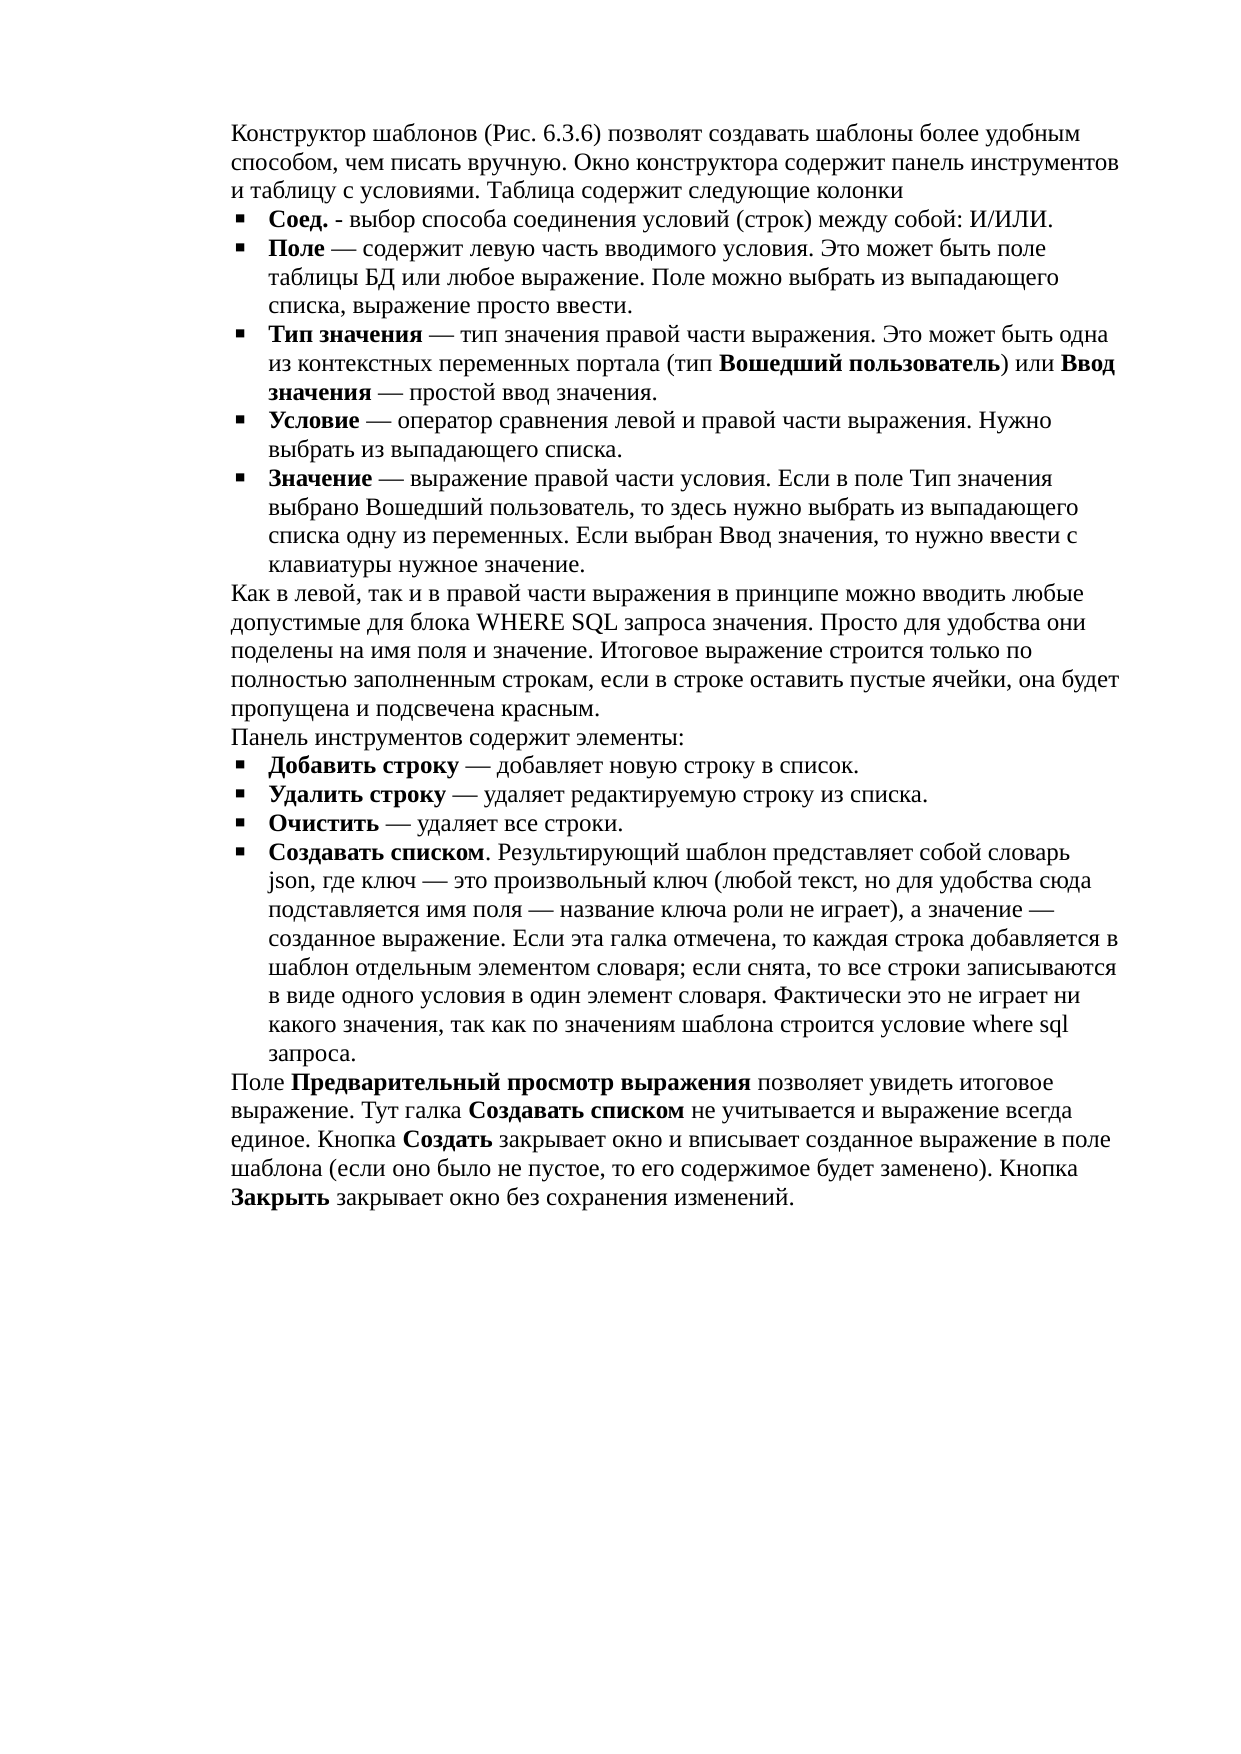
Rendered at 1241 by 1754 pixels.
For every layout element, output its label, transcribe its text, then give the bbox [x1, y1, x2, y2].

list Добавить строку — добавляет новую строку в список. [231, 751, 1122, 779]
list Условие — оператор сравнения левой и правой части выражения. Нужно выбрать из выпадающего списка. [231, 406, 1122, 463]
list Конструктор шаблонов (Рис. 6.3.6) позволят создавать шаблоны более удобным способом, чем писать вручную. Окно конструктора содержит панель инструментов и таблицу с условиями. Таблица содержит следующие колонки [193, 118, 1122, 204]
list Очистить — удаляет все строки. [231, 808, 1122, 837]
list Панель инструментов содержит элементы: [193, 722, 1122, 751]
list Как в левой, так и в правой части выражения в принципе можно вводить любые допустимые для блока WHERE SQL запроса значения. Просто для удобства они поделены на имя поля и значение. Итоговое выражение строится только по полностью заполненным строкам, если в строке оставить пустые ячейки, она будет пропущена и подсвечена красным. [193, 578, 1122, 722]
list Тип значения — тип значения правой части выражения. Это может быть одна из контекстных переменных портала (тип Вошедший пользователь) или Ввод значения — простой ввод значения. [231, 319, 1122, 406]
list Значение — выражение правой части условия. Если в поле Тип значения выбрано Вошедший пользователь, то здесь нужно выбрать из выпадающего списка одну из переменных. Если выбран Ввод значения, то нужно ввести с клавиатуры нужное значение. [231, 463, 1122, 578]
list Соед. - выбор способа соединения условий (строк) между собой: И/ИЛИ. [231, 204, 1122, 233]
list Создавать списком. Результирующий шаблон представляет собой словарь json, где ключ — это произвольный ключ (любой текст, но для удобства сюда подставляется имя поля — название ключа роли не играет), а значение — созданное выражение. Если эта галка отмечена, то каждая строка добавляется в шаблон отдельным элементом словаря; если снята, то все строки записываются в виде одного условия в один элемент словаря. Фактически это не играет ни какого значения, так как по значениям шаблона строится условие where sql запроса. [231, 837, 1122, 1067]
list Поле — содержит левую часть вводимого условия. Это может быть поле таблицы БД или любое выражение. Поле можно выбрать из выпадающего списка, выражение просто ввести. [231, 233, 1122, 319]
list Поле Предварительный просмотр выражения позволяет увидеть итоговое выражение. Тут галка Создавать списком не учитывается и выражение всегда единое. Кнопка Создать закрывает окно и вписывает созданное выражение в поле шаблона (если оно было не пустое, то его содержимое будет заменено). Кнопка Закрыть закрывает окно без сохранения изменений. [193, 1067, 1122, 1211]
list Удалить строку — удаляет редактируемую строку из списка. [231, 779, 1122, 808]
